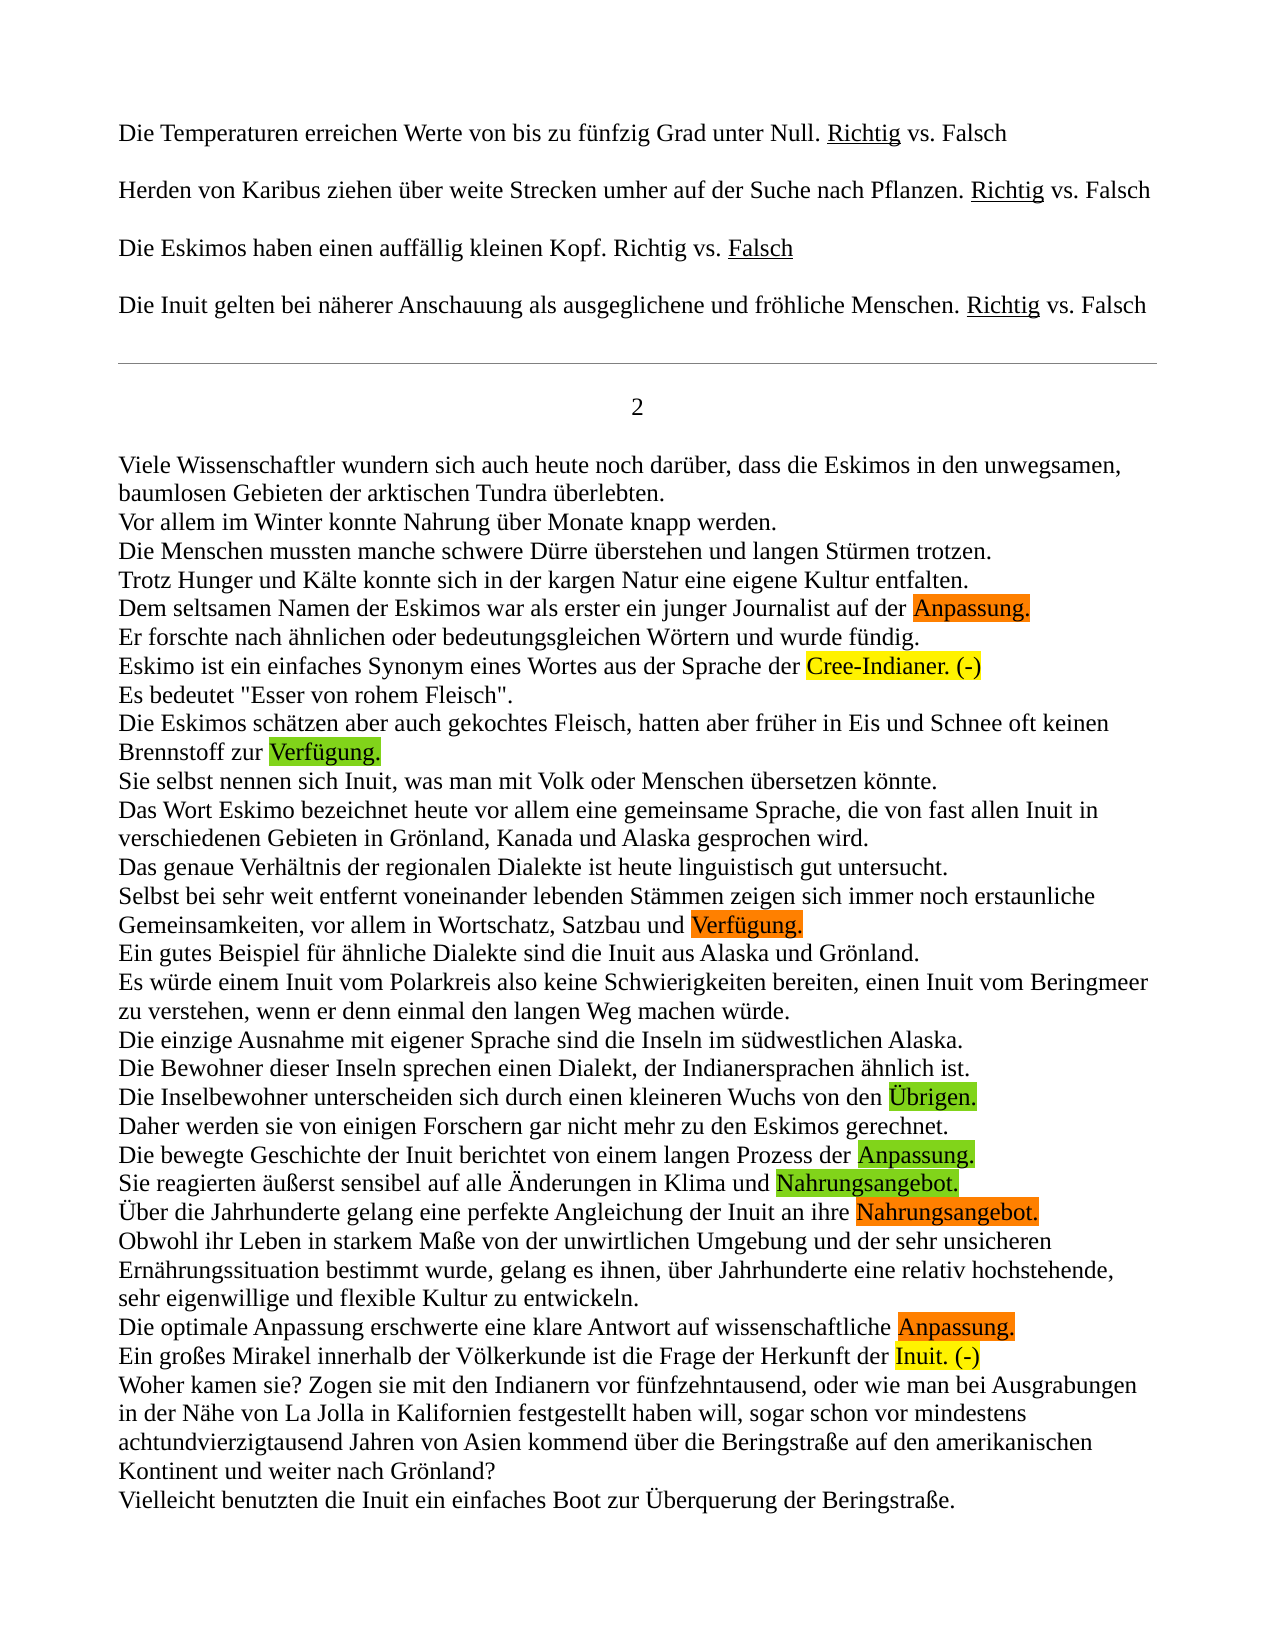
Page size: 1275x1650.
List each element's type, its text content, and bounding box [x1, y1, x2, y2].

text Die Inuit gelten bei näherer Anschauung als ausgeglichene und fröhliche Menschen. Richtig vs. Falsch [118, 291, 1157, 319]
text Es würde einem Inuit vom Polarkreis also keine Schwierigkeiten bereiten, einen Inuit vom Beringmeer zu verstehen, wenn er denn einmal den langen Weg machen würde. [118, 967, 1157, 1025]
text Die bewegte Geschichte der Inuit berichtet von einem langen Prozess der Anpassung. [118, 1140, 1157, 1168]
text Daher werden sie von einigen Forschern gar nicht mehr zu den Eskimos gerechnet. [118, 1111, 1157, 1140]
text Die Menschen mussten manche schwere Dürre überstehen und langen Stürmen trotzen. [118, 536, 1157, 565]
text Sie selbst nennen sich Inuit, was man mit Volk oder Menschen übersetzen könnte. [118, 766, 1157, 795]
text Die Eskimos haben einen auffällig kleinen Kopf. Richtig vs. Falsch [118, 233, 1157, 262]
text Die Eskimos schätzen aber auch gekochtes Fleisch, hatten aber früher in Eis und Schnee oft keinen Brennstoff zur Verfügung. [118, 708, 1157, 766]
text Er forschte nach ähnlichen oder bedeutungsgleichen Wörtern und wurde fündig. [118, 622, 1157, 651]
text Die optimale Anpassung erschwerte eine klare Antwort auf wissenschaftliche Anpassung. [118, 1312, 1157, 1341]
text Ein großes Mirakel innerhalb der Völkerkunde ist die Frage der Herkunft der Inuit. (-) [118, 1341, 1157, 1370]
text Es bedeutet "Esser von rohem Fleisch". [118, 680, 1157, 708]
text Die Temperaturen erreichen Werte von bis zu fünfzig Grad unter Null. Richtig vs. Falsch [118, 118, 1157, 147]
text Woher kamen sie? Zogen sie mit den Indianern vor fünfzehntausend, oder wie man bei Ausgrabungen in der Nähe von La Jolla in Kalifornien festgestellt haben will, sogar schon vor mindestens achtundvierzigtausend Jahren von Asien kommend über die Beringstraße auf den amerikanischen Kontinent und weiter nach Grönland? [118, 1370, 1157, 1485]
text Trotz Hunger und Kälte konnte sich in der kargen Natur eine eigene Kultur entfalten. [118, 565, 1157, 593]
text Selbst bei sehr weit entfernt voneinander lebenden Stämmen zeigen sich immer noch erstaunliche Gemeinsamkeiten, vor allem in Wortschatz, Satzbau und Verfügung. [118, 881, 1157, 938]
text Obwohl ihr Leben in starkem Maße von der unwirtlichen Umgebung und der sehr unsicheren Ernährungssituation bestimmt wurde, gelang es ihnen, über Jahrhunderte eine relativ hochstehende, sehr eigenwillige und flexible Kultur zu entwickeln. [118, 1226, 1157, 1312]
text Viele Wissenschaftler wundern sich auch heute noch darüber, dass die Eskimos in den unwegsamen, baumlosen Gebieten der arktischen Tundra überlebten. [118, 450, 1157, 507]
text Die Bewohner dieser Inseln sprechen einen Dialekt, der Indianersprachen ähnlich ist. [118, 1053, 1157, 1082]
text Sie reagierten äußerst sensibel auf alle Änderungen in Klima und Nahrungsangebot. [118, 1168, 1157, 1197]
text Vielleicht benutzten die Inuit ein einfaches Boot zur Überquerung der Beringstraße. [118, 1485, 1157, 1513]
text Herden von Karibus ziehen über weite Strecken umher auf der Suche nach Pflanzen. Richtig vs. Falsch [118, 176, 1157, 204]
text Über die Jahrhunderte gelang eine perfekte Angleichung der Inuit an ihre Nahrungsangebot. [118, 1197, 1157, 1226]
text Die Inselbewohner unterscheiden sich durch einen kleineren Wuchs von den Übrigen. [118, 1082, 1157, 1111]
text Die einzige Ausnahme mit eigener Sprache sind die Inseln im südwestlichen Alaska. [118, 1025, 1157, 1053]
text Vor allem im Winter konnte Nahrung über Monate knapp werden. [118, 507, 1157, 536]
text 2 [118, 392, 1157, 421]
text Eskimo ist ein einfaches Synonym eines Wortes aus der Sprache der Cree-Indianer. (-) [118, 651, 1157, 680]
text Ein gutes Beispiel für ähnliche Dialekte sind die Inuit aus Alaska und Grönland. [118, 938, 1157, 967]
text Das Wort Eskimo bezeichnet heute vor allem eine gemeinsame Sprache, die von fast allen Inuit in verschiedenen Gebieten in Grönland, Kanada und Alaska gesprochen wird. [118, 795, 1157, 852]
text Das genaue Verhältnis der regionalen Dialekte ist heute linguistisch gut untersucht. [118, 852, 1157, 881]
text Dem seltsamen Namen der Eskimos war als erster ein junger Journalist auf der Anpassung. [118, 593, 1157, 622]
